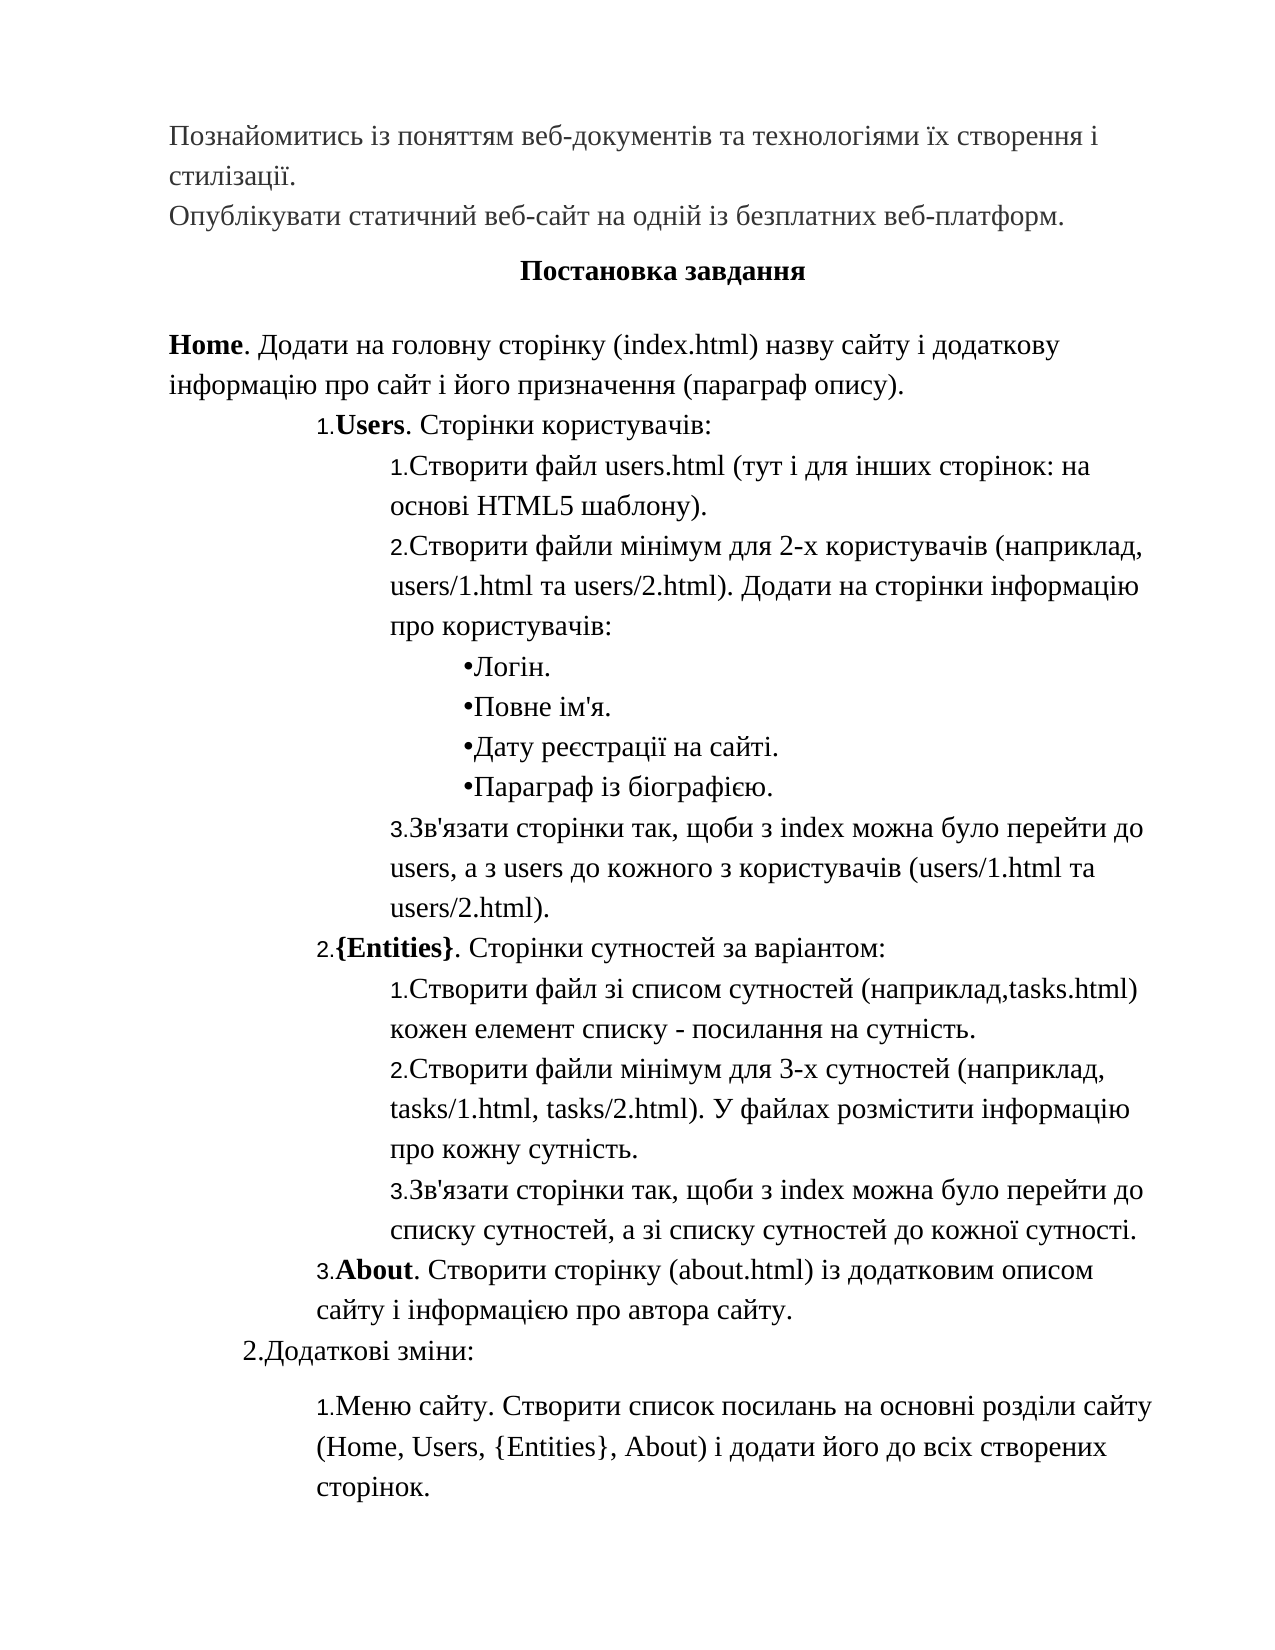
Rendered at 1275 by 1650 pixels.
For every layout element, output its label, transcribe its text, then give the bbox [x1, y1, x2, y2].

list Створити файли мінімум для 3-х сутностей (наприклад, tasks/1.html, tasks/2.html). У файлах розмістити інформацію про кожну сутність. [169, 1051, 1157, 1165]
text Home. Додати на головну сторінку (index.html) назву сайту і додаткову інформацію про сайт і його призначення (параграф опису). [169, 327, 1157, 401]
list Логін. [169, 649, 1157, 682]
list Меню сайту. Створити список посилань на основні розділи сайту (Home, Users, {Entities}, About) і додати його до всіх створених сторінок. [169, 1388, 1157, 1502]
list Створити файл зі списом сутностей (наприклад,tasks.html) кожен елемент списку - посилання на сутність. [169, 971, 1157, 1044]
list Зв'язати сторінки так, щоби з index можна було перейти до списку сутностей, а зі списку сутностей до кожної сутності. [169, 1172, 1157, 1246]
list Створити файли мінімум для 2-х користувачів (наприклад, users/1.html та users/2.html). Додати на сторінки інформацію про користувачів: [169, 528, 1157, 642]
text Познайомитись із поняттям веб-документів та технологіями їх створення і стилізації. Опублікувати статичний веб-сайт на одній із безплатних веб-платформ. [169, 118, 1157, 232]
text Постановка завдання [169, 253, 1157, 287]
list Дату реєстрації на сайті. [169, 729, 1157, 763]
list Параграф із біографією. [169, 769, 1157, 803]
list Зв'язати сторінки так, щоби з index можна було перейти до users, а з users до кожного з користувачів (users/1.html та users/2.html). [169, 810, 1157, 924]
list Створити файл users.html (тут і для інших сторінок: на основі HTML5 шаблону). [169, 448, 1157, 521]
list Users. Сторінки користувачів: [169, 407, 1157, 441]
list Додаткові зміни: [169, 1333, 1157, 1366]
list Повне ім'я. [169, 689, 1157, 723]
list {Entities}. Сторінки сутностей за варіантом: [169, 931, 1157, 964]
list About. Створити сторінку (about.html) із додатковим описом сайту і інформацією про автора сайту. [169, 1252, 1157, 1326]
